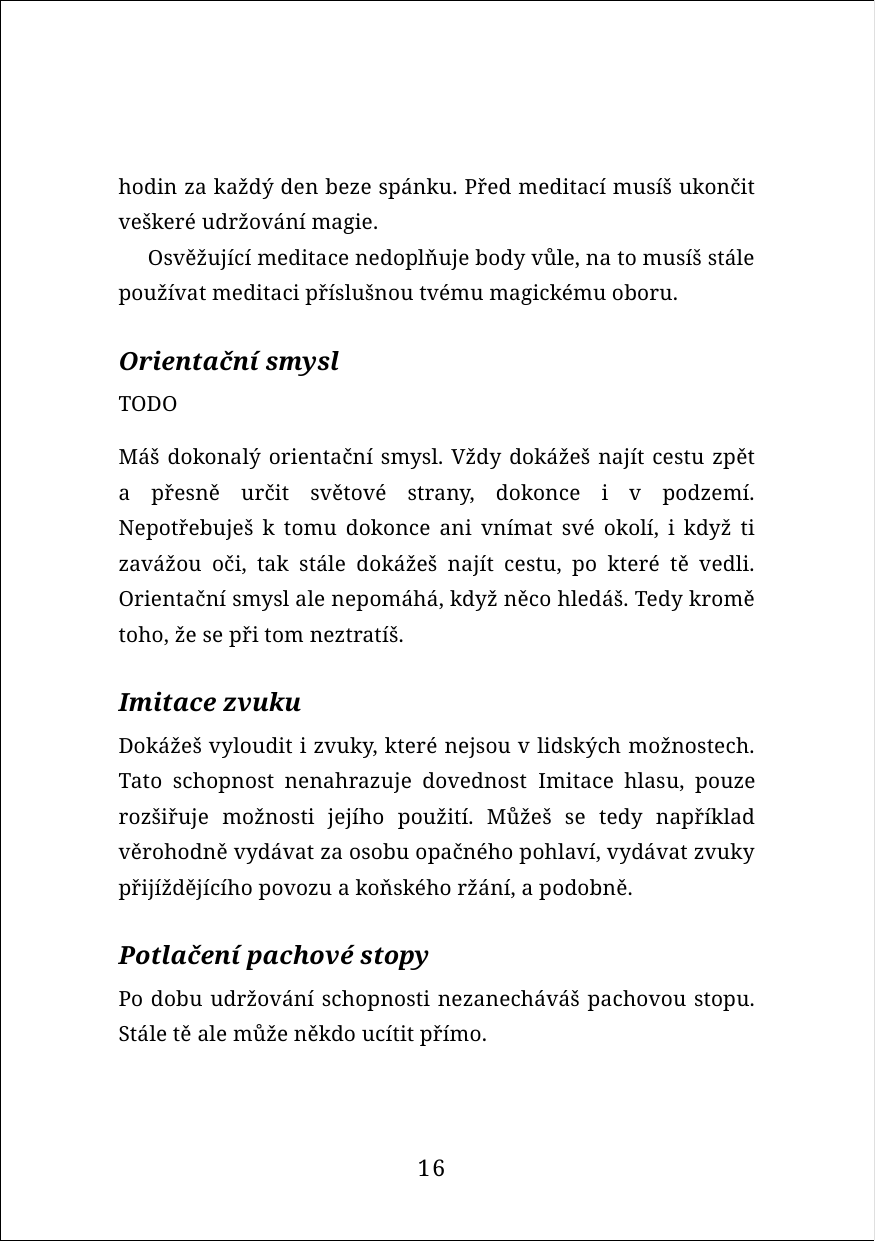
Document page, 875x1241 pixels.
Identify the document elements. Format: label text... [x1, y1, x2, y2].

subtitle Potlačení pachové stopy [118, 938, 756, 972]
text Máš dokonalý orientační smysl. Vždy dokážeš najít cestu zpět a přesně určit světové strany, dokonce i v podzemí. Nepotřebuješ k tomu dokonce ani vnímat své okolí, i když ti zavážou oči, tak stále dokážeš najít cestu, po které tě vedli. Orientační smysl ale nepomáhá, když něco hledáš. Tedy kromě toho, že se při tom neztratíš. [118, 442, 756, 648]
text hodin za každý den beze spánku. Před meditací musíš ukončit veškeré udržování magie. Osvěžující meditace nedoplňuje body vůle, na to musíš stále používat meditaci příslušnou tvému magickému oboru. [118, 172, 756, 307]
text Po dobu udržování schopnosti nezanecháváš pachovou stopu. Stále tě ale může někdo ucítit přímo. [118, 984, 756, 1048]
text Dokážeš vyloudit i zvuky, které nejsou v lidských možnostech. Tato schopnost nenahrazuje dovednost Imitace hlasu, pouze rozšiřuje možnosti jejího použití. Můžeš se tedy například věrohodně vydávat za osobu opačného pohlaví, vydávat zvuky přijíždějícího povozu a koňského ržání, a podobně. [118, 731, 756, 901]
text TODO [118, 389, 756, 418]
subtitle Imitace zvuku [118, 685, 756, 719]
subtitle Orientační smysl [118, 343, 756, 377]
